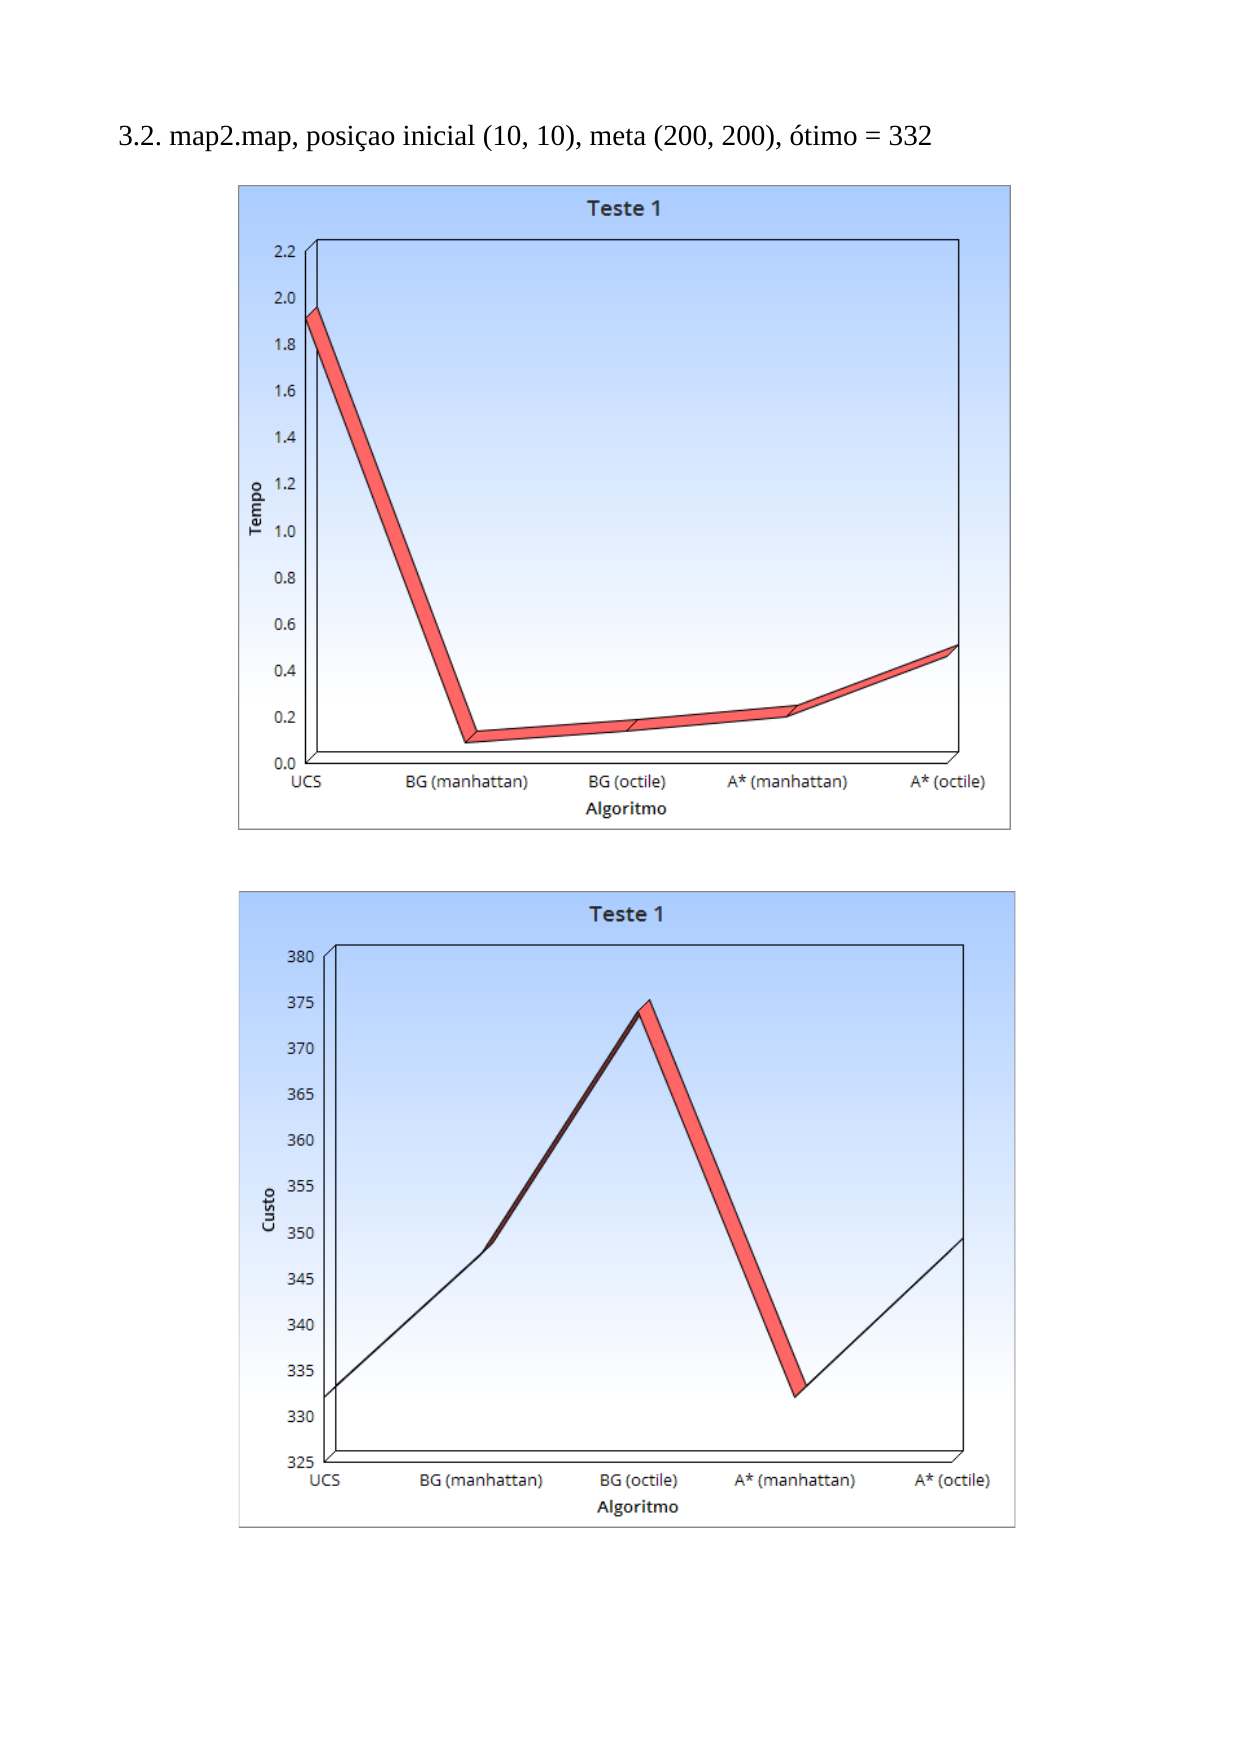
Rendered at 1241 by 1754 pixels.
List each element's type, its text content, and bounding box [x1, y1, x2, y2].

picture [238, 185, 1011, 830]
text 3.2. map2.map, posiçao inicial (10, 10), meta (200, 200), ótimo = 332 [118, 118, 1122, 152]
picture [238, 891, 1016, 1528]
